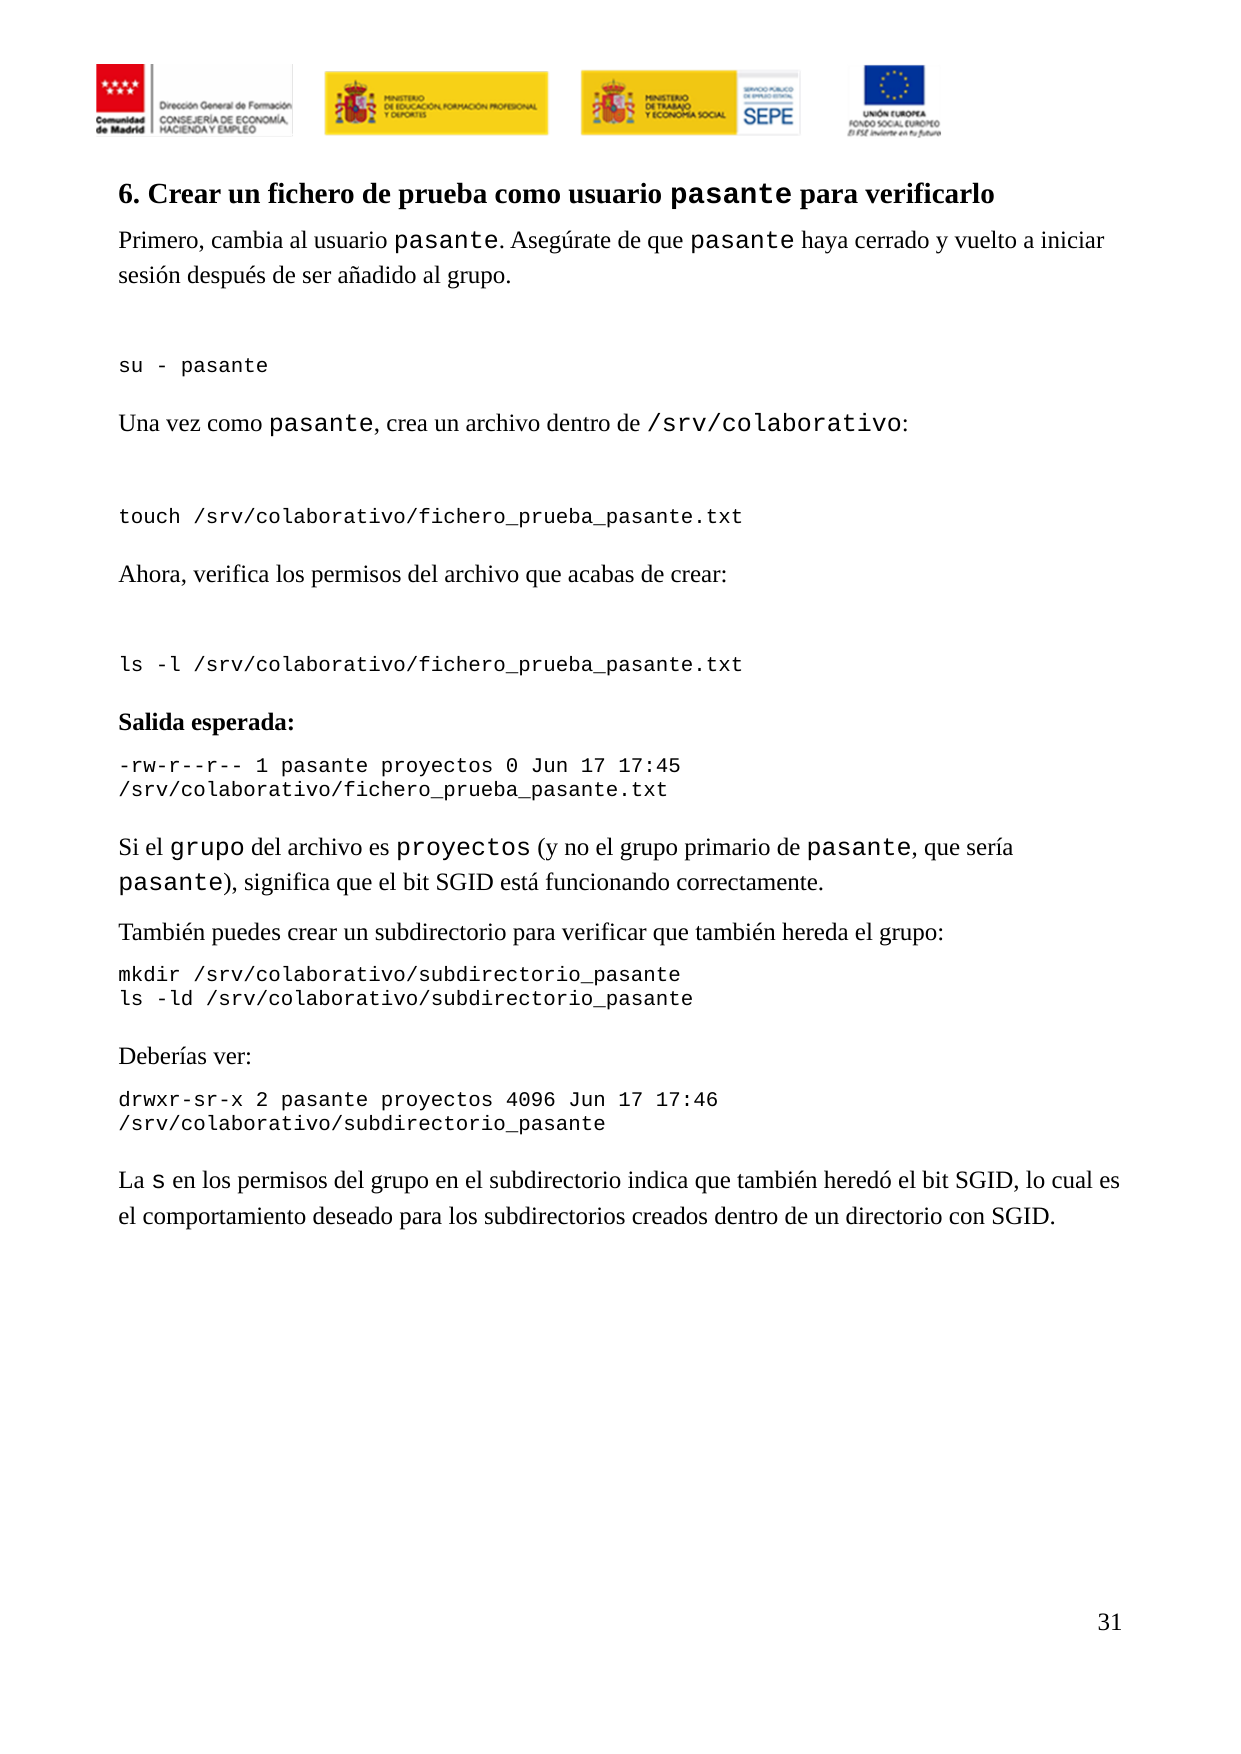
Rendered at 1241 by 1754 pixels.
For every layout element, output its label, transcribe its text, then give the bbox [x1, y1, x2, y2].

text Ahora, verifica los permisos del archivo que acabas de crear: [118, 559, 1122, 588]
text su - pasante [118, 355, 1122, 379]
text Primero, cambia al usuario pasante. Asegúrate de que pasante haya cerrado y vuelto a iniciar sesión después de ser añadido al grupo. [118, 225, 1122, 289]
text ls -l /srv/colaborativo/fichero_prueba_pasante.txt [118, 654, 1122, 678]
text -rw-r--r-- 1 pasante proyectos 0 Jun 17 17:45 /srv/colaborativo/fichero_prueba_pasante.txt [118, 755, 1122, 802]
text touch /srv/colaborativo/fichero_prueba_pasante.txt [118, 506, 1122, 529]
text drwxr-sr-x 2 pasante proyectos 4096 Jun 17 17:46 /srv/colaborativo/subdirectorio_pasante [118, 1089, 1122, 1136]
text La s en los permisos del grupo en el subdirectorio indica que también heredó el bit SGID, lo cual es el comportamiento deseado para los subdirectorios creados dentro de un directorio con SGID. [118, 1166, 1122, 1229]
text Salida esperada: [118, 707, 1122, 736]
picture [96, 64, 942, 140]
subtitle 6. Crear un fichero de prueba como usuario pasante para verificarlo [118, 176, 1122, 212]
text También puedes crear un subdirectorio para verificar que también hereda el grupo: [118, 917, 1122, 946]
text Deberías ver: [118, 1041, 1122, 1070]
text Si el grupo del archivo es proyectos (y no el grupo primario de pasante, que sería pasante), significa que el bit SGID está funcionando correctamente. [118, 832, 1122, 898]
text Una vez como pasante, crea un archivo dentro de /srv/colaborativo: [118, 408, 1122, 439]
text ls -ld /srv/colaborativo/subdirectorio_pasante [118, 988, 1122, 1012]
text mkdir /srv/colaborativo/subdirectorio_pasante [118, 964, 1122, 988]
